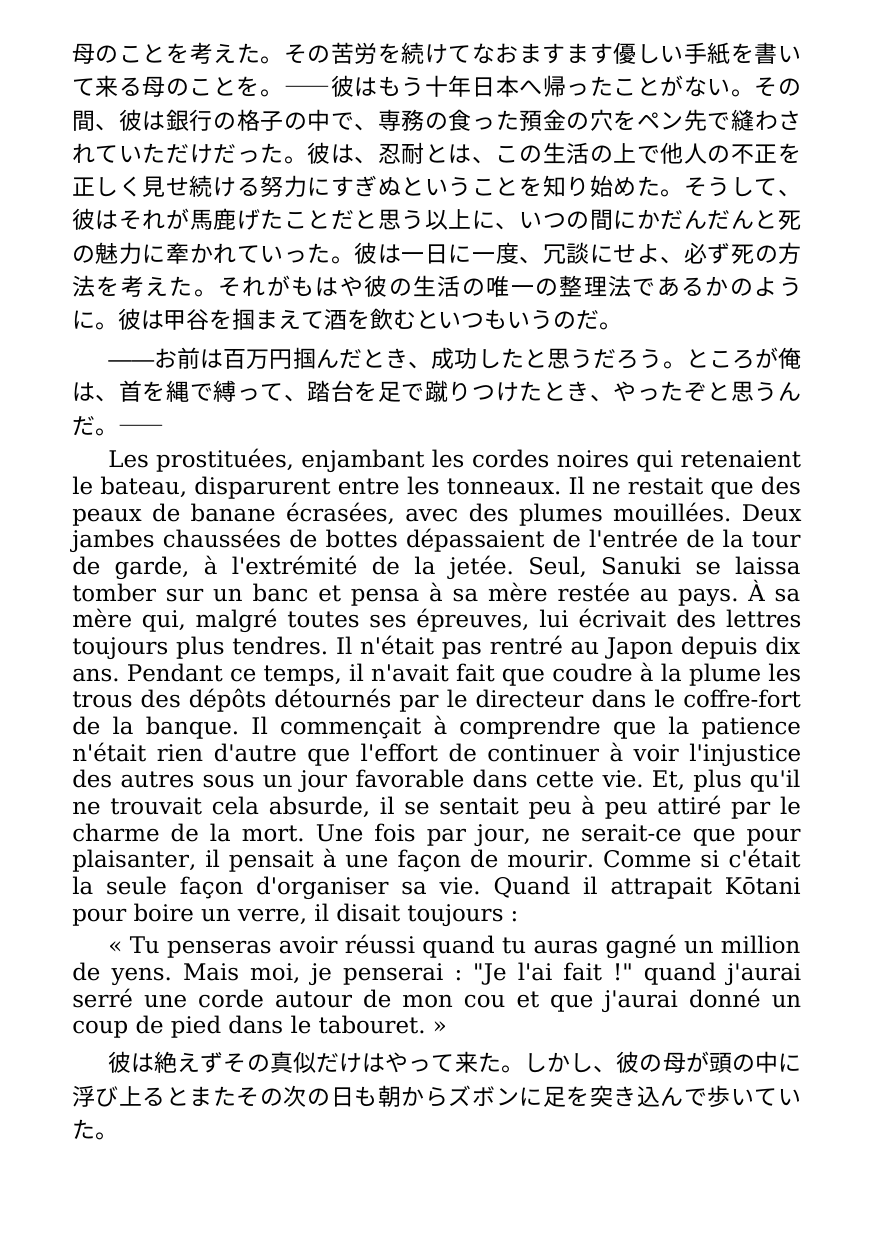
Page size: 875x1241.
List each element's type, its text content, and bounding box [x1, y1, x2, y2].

text 母のことを考えた。その苦労を続けてなおますます優しい手紙を書いて来る母のことを。――彼はもう十年日本へ帰ったことがない。その間、彼は銀行の格子の中で、専務の食った預金の穴をペン先で縫わされていただけだった。彼は、忍耐とは、この生活の上で他人の不正を正しく見せ続ける努力にすぎぬということを知り始めた。そうして、彼はそれが馬鹿げたことだと思う以上に、いつの間にかだんだんと死の魅力に牽かれていった。彼は一日に一度、冗談にせよ、必ず死の方法を考えた。それがもはや彼の生活の唯一の整理法であるかのように。彼は甲谷を掴まえて酒を飲むといつもいうのだ。 [72, 36, 802, 335]
text 彼は絶えずその真似だけはやって来た。しかし、彼の母が頭の中に浮び上るとまたその次の日も朝からズボンに足を突き込んで歩いていた。 [72, 1045, 802, 1145]
text « Tu penseras avoir réussi quand tu auras gagné un million de yens. Mais moi, je penserai : "Je l'ai fait !" quand j'aurai serré une corde autour de mon cou et que j'aurai donné un coup de pied dans le tabouret. » [72, 933, 802, 1039]
text ――お前は百万円掴んだとき、成功したと思うだろう。ところが俺は、首を縄で縛って、踏台を足で蹴りつけたとき、やったぞと思うんだ。―― [72, 341, 802, 441]
text Les prostituées, enjambant les cordes noires qui retenaient le bateau, disparurent entre les tonneaux. Il ne restait que des peaux de banane écrasées, avec des plumes mouillées. Deux jambes chaussées de bottes dépassaient de l'entrée de la tour de garde, à l'extrémité de la jetée. Seul, Sanuki se laissa tomber sur un banc et pensa à sa mère restée au pays. À sa mère qui, malgré toutes ses épreuves, lui écrivait des lettres toujours plus tendres. Il n'était pas rentré au Japon depuis dix ans. Pendant ce temps, il n'avait fait que coudre à la plume les trous des dépôts détournés par le directeur dans le coffre-fort de la banque. Il commençait à comprendre que la patience n'était rien d'autre que l'effort de continuer à voir l'injustice des autres sous un jour favorable dans cette vie. Et, plus qu'il ne trouvait cela absurde, il se sentait peu à peu attiré par le charme de la mort. Une fois par jour, ne serait-ce que pour plaisanter, il pensait à une façon de mourir. Comme si c'était la seule façon d'organiser sa vie. Quand il attrapait Kōtani pour boire un verre, il disait toujours : [72, 447, 802, 927]
